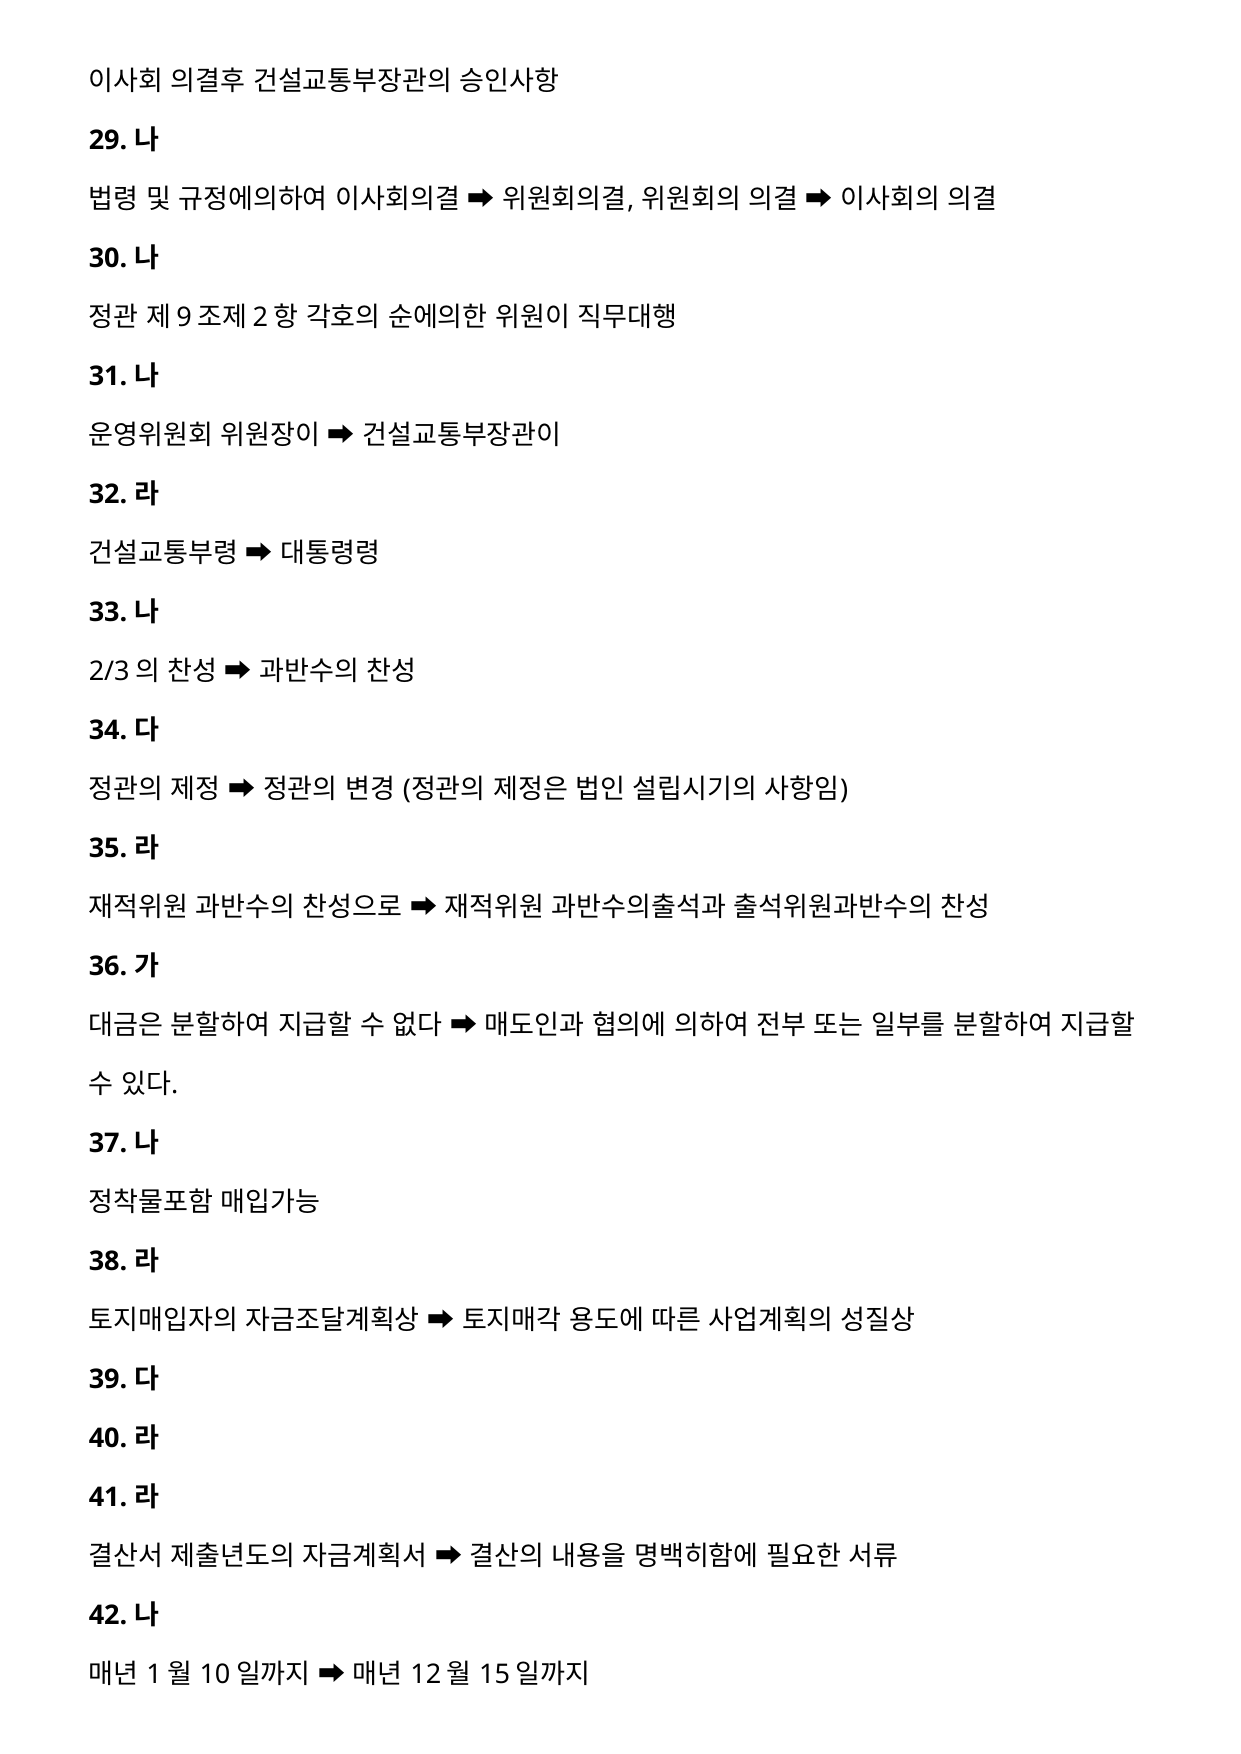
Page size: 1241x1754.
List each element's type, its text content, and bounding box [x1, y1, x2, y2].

text 2/3의 찬성 ➡ 과반수의 찬성 [88, 649, 1152, 688]
text 37. 나 [88, 1121, 1152, 1161]
text 31. 나 [88, 354, 1152, 393]
text 39. 다 [88, 1357, 1152, 1396]
text 35. 라 [88, 826, 1152, 866]
text 42. 나 [88, 1593, 1152, 1632]
text 30. 나 [88, 236, 1152, 275]
text 38. 라 [88, 1239, 1152, 1278]
text 건설교통부령 ➡ 대통령령 [88, 531, 1152, 570]
text 정착물포함 매입가능 [88, 1180, 1152, 1219]
text 34. 다 [88, 708, 1152, 747]
text 재적위원 과반수의 찬성으로 ➡ 재적위원 과반수의출석과 출석위원과반수의 찬성 [88, 885, 1152, 924]
text 41. 라 [88, 1475, 1152, 1514]
text 법령 및 규정에의하여 이사회의결 ➡ 위원회의결, 위원회의 의결 ➡ 이사회의 의결 [88, 177, 1152, 216]
text 결산서 제출년도의 자금계획서 ➡ 결산의 내용을 명백히함에 필요한 서류 [88, 1534, 1152, 1573]
text 36. 가 [88, 944, 1152, 983]
text 이사회 의결후 건설교통부장관의 승인사항 [88, 59, 1152, 98]
text 대금은 분할하여 지급할 수 없다 ➡ 매도인과 협의에 의하여 전부 또는 일부를 분할하여 지급할 수 있다. [88, 1003, 1152, 1101]
text 운영위원회 위원장이 ➡ 건설교통부장관이 [88, 413, 1152, 452]
text 토지매입자의 자금조달계획상 ➡ 토지매각 용도에 따른 사업계획의 성질상 [88, 1298, 1152, 1337]
text 40. 라 [88, 1416, 1152, 1455]
text 정관의 제정 ➡ 정관의 변경 (정관의 제정은 법인 설립시기의 사항임) [88, 767, 1152, 807]
text 매년 1월 10일까지 ➡ 매년 12월 15일까지 [88, 1652, 1152, 1691]
text 29. 나 [88, 118, 1152, 157]
text 33. 나 [88, 590, 1152, 629]
text 32. 라 [88, 472, 1152, 511]
text 정관 제9조제2항 각호의 순에의한 위원이 직무대행 [88, 295, 1152, 334]
